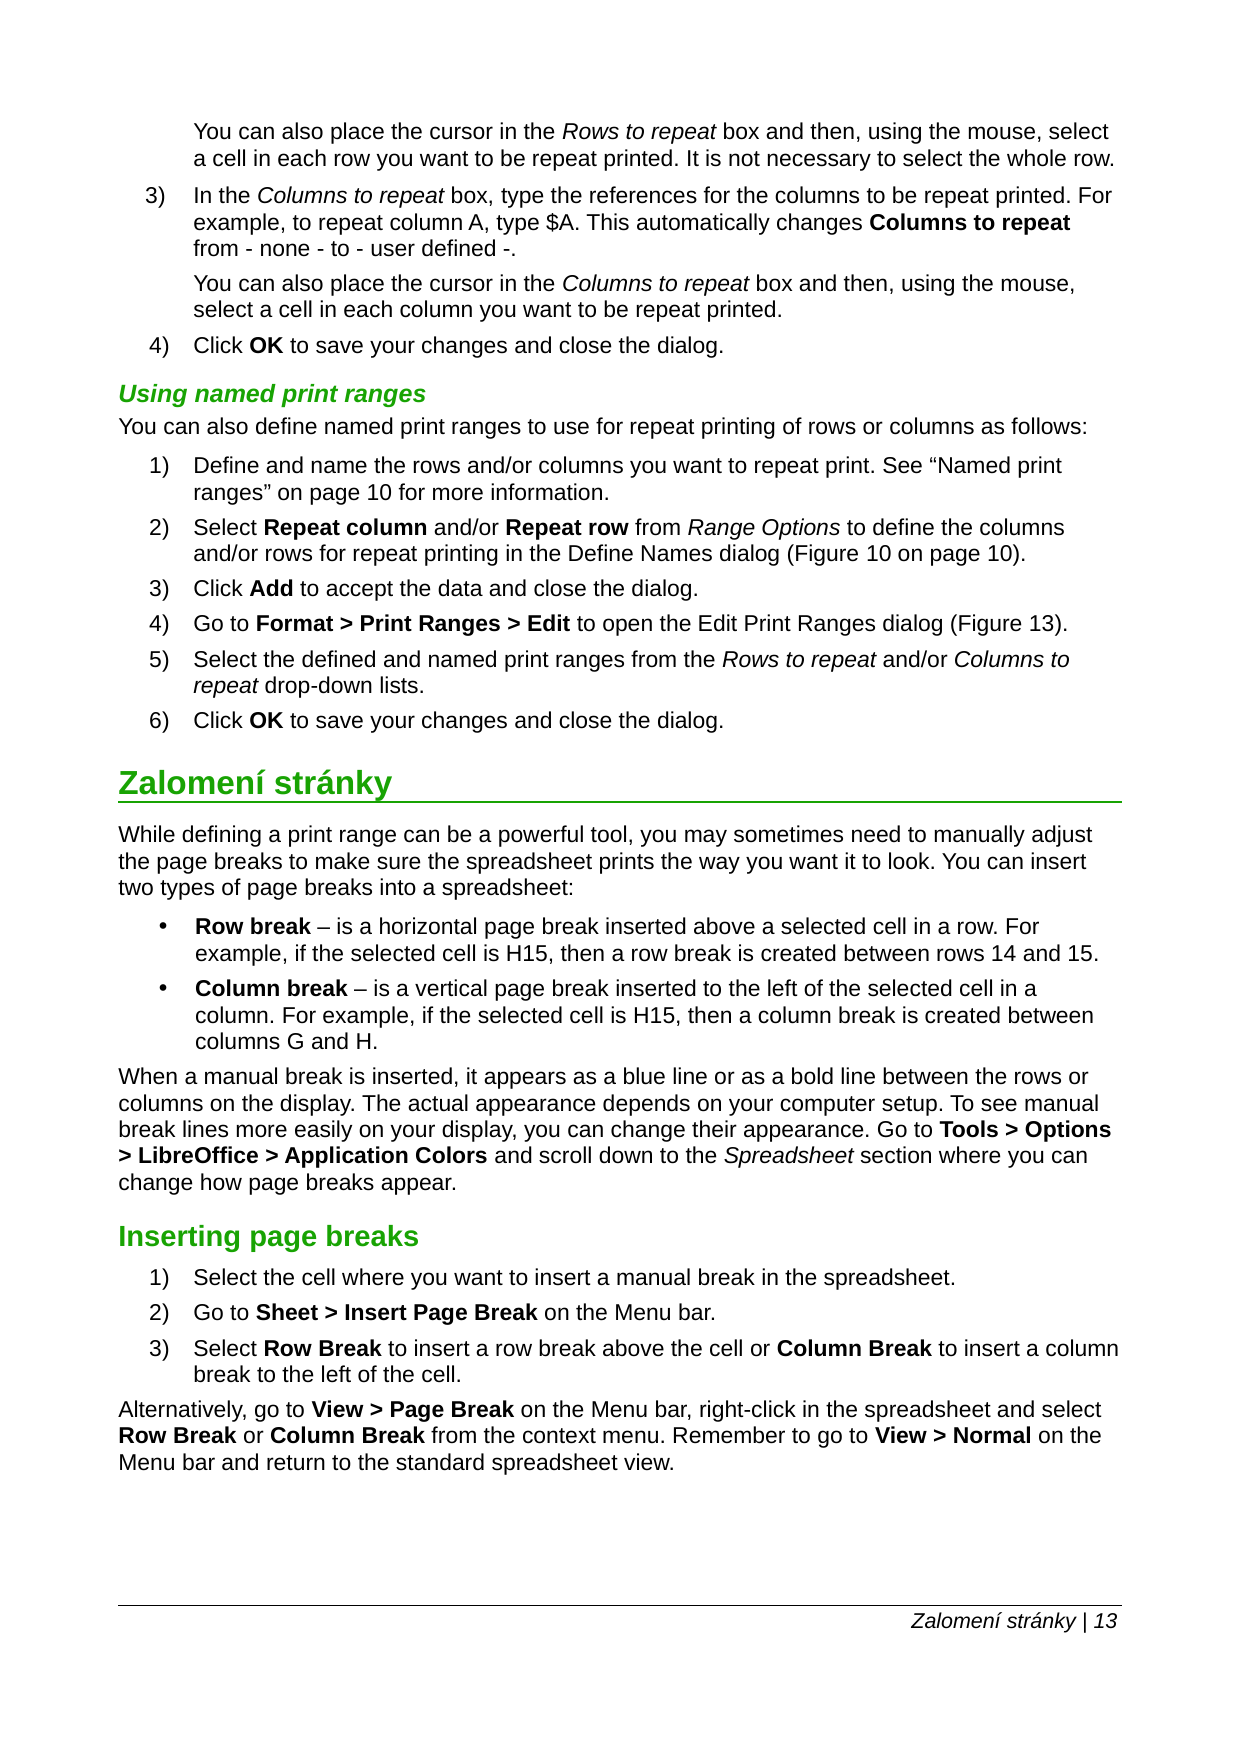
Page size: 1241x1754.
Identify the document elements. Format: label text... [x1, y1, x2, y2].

list Click OK to save your changes and close the dialog. [169, 332, 1122, 358]
list Row break – is a horizontal page break inserted above a selected cell in a row. For example, if the selected cell is H15, then a row break is created between rows 14 and 15. [156, 913, 1122, 966]
list You can also place the cursor in the Rows to repeat box and then, using the mouse, select a cell in each row you want to be repeat printed. It is not necessary to select the whole row. [169, 118, 1122, 171]
list Select the defined and named print ranges from the Rows to repeat and/or Columns to repeat drop-down lists. [169, 646, 1122, 698]
subtitle Using named print ranges [118, 378, 1122, 407]
list Select Row Break to insert a row break above the cell or Column Break to insert a column break to the left of the cell. [169, 1334, 1122, 1387]
list Select the cell where you want to insert a manual break in the spreadsheet. [169, 1264, 1122, 1290]
text While defining a print range can be a powerful tool, you may sometimes need to manually adjust the page breaks to make sure the spreadsheet prints the way you want it to look. You can insert two types of page breaks into a spreadsheet: [118, 821, 1122, 900]
subtitle Zalomení stránky [118, 763, 1122, 801]
text You can also define named print ranges to use for repeat printing of rows or columns as follows: [118, 413, 1122, 439]
text Alternatively, go to View > Page Break on the Menu bar, right-click in the spreadsheet and select Row Break or Column Break from the context menu. Remember to go to View > Normal on the Menu bar and return to the standard spreadsheet view. [118, 1396, 1122, 1475]
subtitle Inserting page breaks [118, 1219, 1122, 1252]
list Go to Format > Print Ranges > Edit to open the Edit Print Ranges dialog (Figure 13). [169, 610, 1122, 637]
list You can also place the cursor in the Columns to repeat box and then, using the mouse, select a cell in each column you want to be repeat printed. [169, 270, 1122, 323]
list Define and name the rows and/or columns you want to repeat print. See “Named print ranges” on page 10 for more information. [169, 452, 1122, 505]
list Select Repeat column and/or Repeat row from Range Options to define the columns and/or rows for repeat printing in the Define Names dialog (Figure 10 on page 10). [169, 514, 1122, 566]
list Column break – is a vertical page break inserted to the left of the selected cell in a column. For example, if the selected cell is H15, then a column break is created between columns G and H. [156, 975, 1122, 1054]
list Click OK to save your changes and close the dialog. [169, 707, 1122, 733]
list In the Columns to repeat box, type the references for the columns to be repeat printed. For example, to repeat column A, type $A. This automatically changes Columns to repeat from - none - to - user defined -. [165, 180, 1122, 261]
list Go to Sheet > Insert Page Break on the Menu bar. [169, 1299, 1122, 1326]
list Click Add to accept the data and close the dialog. [169, 575, 1122, 602]
text When a manual break is inserted, it appears as a blue line or as a bold line between the rows or columns on the display. The actual appearance depends on your computer setup. To see manual break lines more easily on your display, you can change their appearance. Go to Tools > Options > LibreOffice > Application Colors and scroll down to the Spreadsheet section where you can change how page breaks appear. [118, 1063, 1122, 1195]
